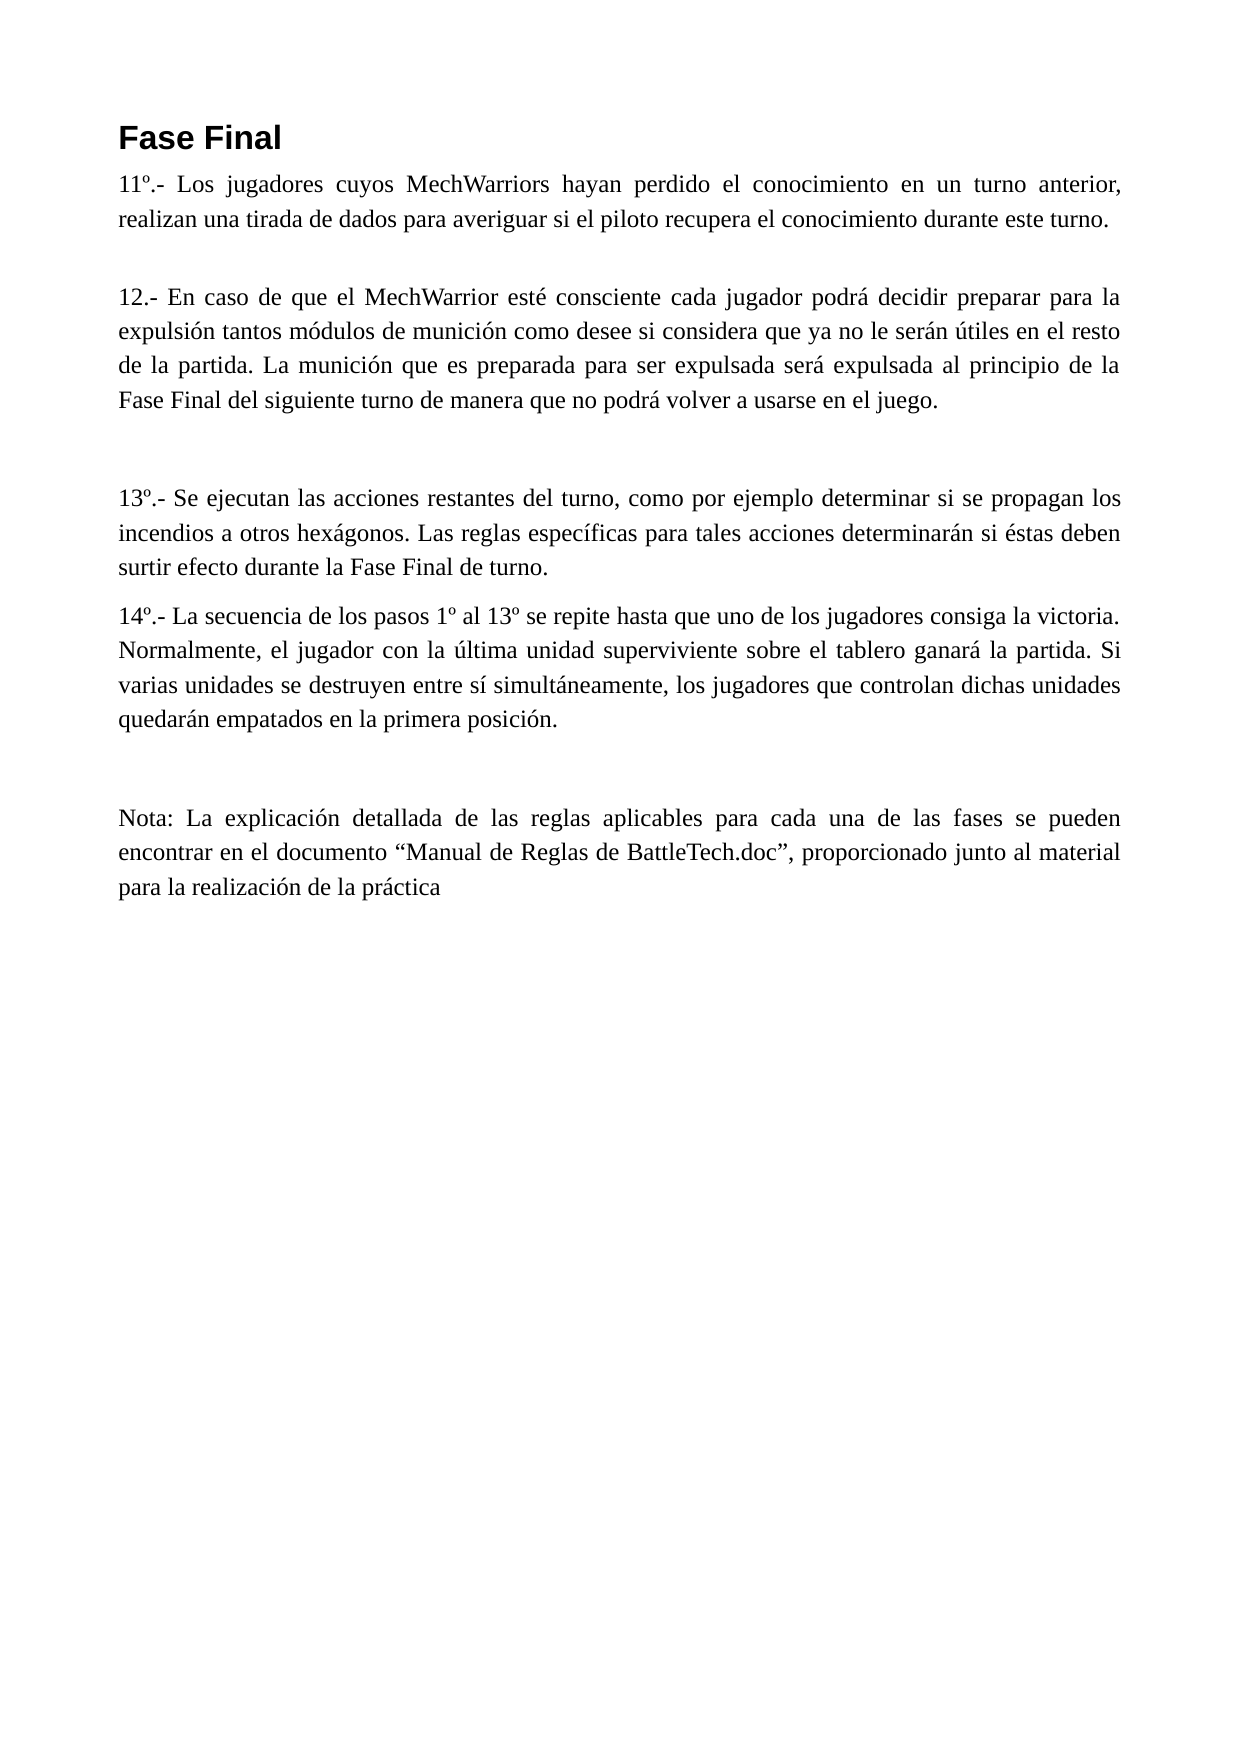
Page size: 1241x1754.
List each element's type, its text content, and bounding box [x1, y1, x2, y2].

text 14º.- La secuencia de los pasos 1º al 13º se repite hasta que uno de los jugadores consiga la victoria. Normalmente, el jugador con la última unidad superviviente sobre el tablero ganará la partida. Si varias unidades se destruyen entre sí simultáneamente, los jugadores que controlan dichas unidades quedarán empatados en la primera posición. [118, 601, 1122, 733]
subtitle Fase Final [118, 118, 1122, 157]
text 13º.- Se ejecutan las acciones restantes del turno, como por ejemplo determinar si se propagan los incendios a otros hexágonos. Las reglas específicas para tales acciones determinarán si éstas deben surtir efecto durante la Fase Final de turno. [118, 483, 1122, 581]
text 12.- En caso de que el MechWarrior esté consciente cada jugador podrá decidir preparar para la expulsión tantos módulos de munición como desee si considera que ya no le serán útiles en el resto de la partida. La munición que es preparada para ser expulsada será expulsada al principio de la Fase Final del siguiente turno de manera que no podrá volver a usarse en el juego. [118, 282, 1122, 414]
text 11º.- Los jugadores cuyos MechWarriors hayan perdido el conocimiento en un turno anterior, realizan una tirada de dados para averiguar si el piloto recupera el conocimiento durante este turno. [118, 169, 1122, 232]
text Nota: La explicación detallada de las reglas aplicables para cada una de las fases se pueden encontrar en el documento “Manual de Reglas de BattleTech.doc”, proporcionado junto al material para la realización de la práctica [118, 803, 1122, 900]
